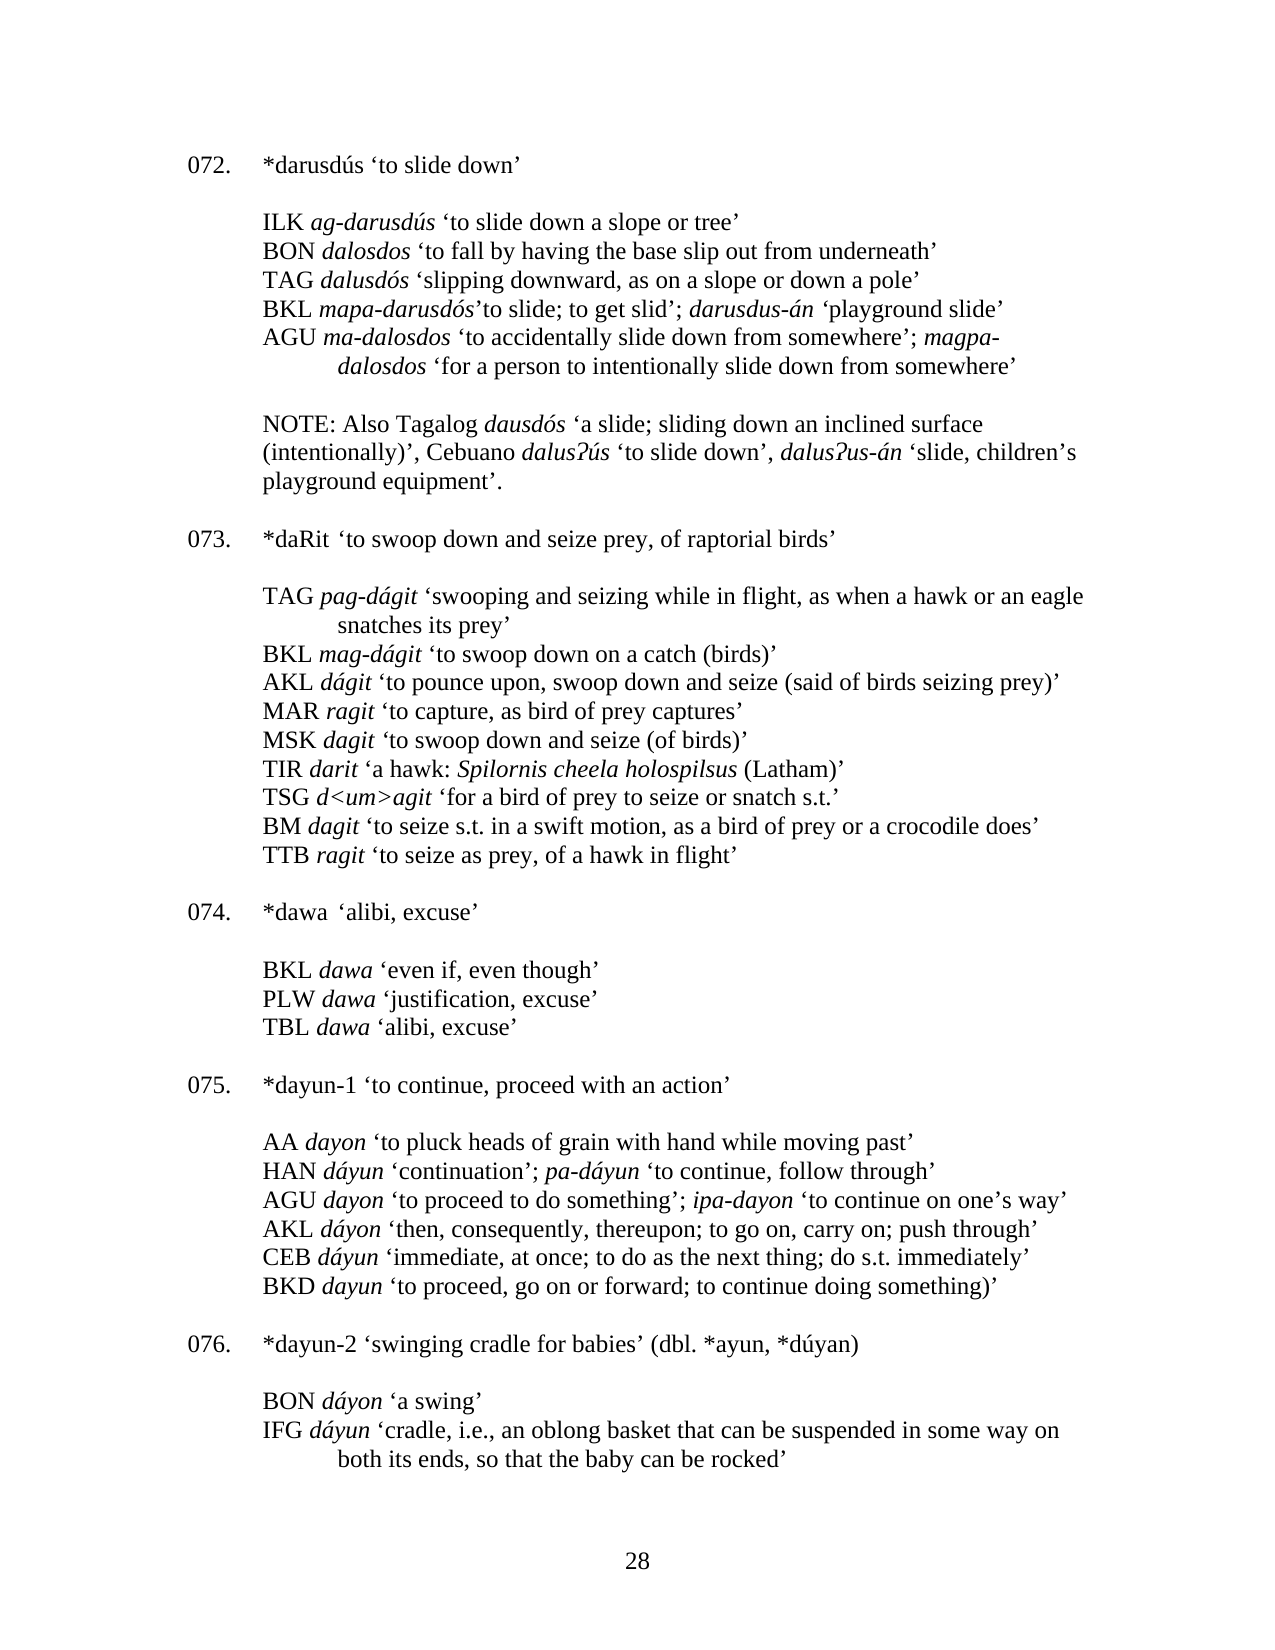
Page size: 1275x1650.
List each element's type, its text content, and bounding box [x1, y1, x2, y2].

text MAR ragit ‘to capture, as bird of prey captures’ [187, 696, 1087, 725]
text AA dayon ‘to pluck heads of grain with hand while moving past’ [187, 1127, 1087, 1156]
text BKL mag-dágit ‘to swoop down on a catch (birds)’ [187, 639, 1087, 667]
text IFG dáyun ‘cradle, i.e., an oblong basket that can be suspended in some way on [187, 1415, 1087, 1444]
text BKL mapa-darusdós’to slide; to get slid’; darusdus-án ‘playground slide’ [187, 294, 1087, 322]
text 076. *dayun-2 ‘swinging cradle for babies’ (dbl. *ayun, *dúyan) [187, 1329, 1087, 1357]
text BKL dawa ‘even if, even though’ [187, 955, 1087, 984]
text BM dagit ‘to seize s.t. in a swift motion, as a bird of prey or a crocodile does’ [187, 811, 1087, 840]
text MSK dagit ‘to swoop down and seize (of birds)’ [187, 725, 1087, 754]
text AGU dayon ‘to proceed to do something’; ipa-dayon ‘to continue on one’s way’ [187, 1185, 1087, 1214]
text AGU ma-dalosdos ‘to accidentally slide down from somewhere’; magpa- [187, 322, 1087, 351]
text 073. *daRit ‘to swoop down and seize prey, of raptorial birds’ [187, 524, 1087, 552]
text ILK ag-darusdús ‘to slide down a slope or tree’ [187, 207, 1087, 236]
text BON dalosdos ‘to fall by having the base slip out from underneath’ [187, 236, 1087, 265]
text both its ends, so that the baby can be rocked’ [187, 1444, 1087, 1472]
text snatches its prey’ [262, 610, 1087, 639]
text TIR darit ‘a hawk: Spilornis cheela holospilsus (Latham)’ [187, 754, 1087, 782]
text HAN dáyun ‘continuation’; pa-dáyun ‘to continue, follow through’ [187, 1156, 1087, 1185]
text CEB dáyun ‘immediate, at once; to do as the next thing; do s.t. immediately’ [187, 1242, 1087, 1271]
text PLW dawa ‘justification, excuse’ [187, 984, 1087, 1012]
text TSG d<um>agit ‘for a bird of prey to seize or snatch s.t.’ [187, 782, 1087, 811]
text dalosdos ‘for a person to intentionally slide down from somewhere’ [262, 351, 1087, 380]
text TAG dalusdós ‘slipping downward, as on a slope or down a pole’ [187, 265, 1087, 294]
text BON dáyon ‘a swing’ [187, 1386, 1087, 1415]
text playground equipment’. [187, 466, 1087, 495]
text AKL dágit ‘to pounce upon, swoop down and seize (said of birds seizing prey)’ [187, 667, 1087, 696]
text TTB ragit ‘to seize as prey, of a hawk in flight’ [187, 840, 1087, 869]
text (intentionally)’, Cebuano dalusɁús ‘to slide down’, dalusɁus-án ‘slide, children’s [187, 437, 1087, 466]
text BKD dayun ‘to proceed, go on or forward; to continue doing something)’ [187, 1271, 1087, 1300]
text TAG pag-dágit ‘swooping and seizing while in flight, as when a hawk or an eagle [187, 581, 1087, 610]
text NOTE: Also Tagalog dausdós ‘a slide; sliding down an inclined surface [187, 409, 1087, 437]
text 074. *dawa ‘alibi, excuse’ [187, 897, 1087, 926]
text 072. *darusdús ‘to slide down’ [187, 150, 1087, 179]
text AKL dáyon ‘then, consequently, thereupon; to go on, carry on; push through’ [187, 1214, 1087, 1242]
text 075. *dayun-1 ‘to continue, proceed with an action’ [187, 1070, 1087, 1099]
text TBL dawa ‘alibi, excuse’ [187, 1012, 1087, 1041]
